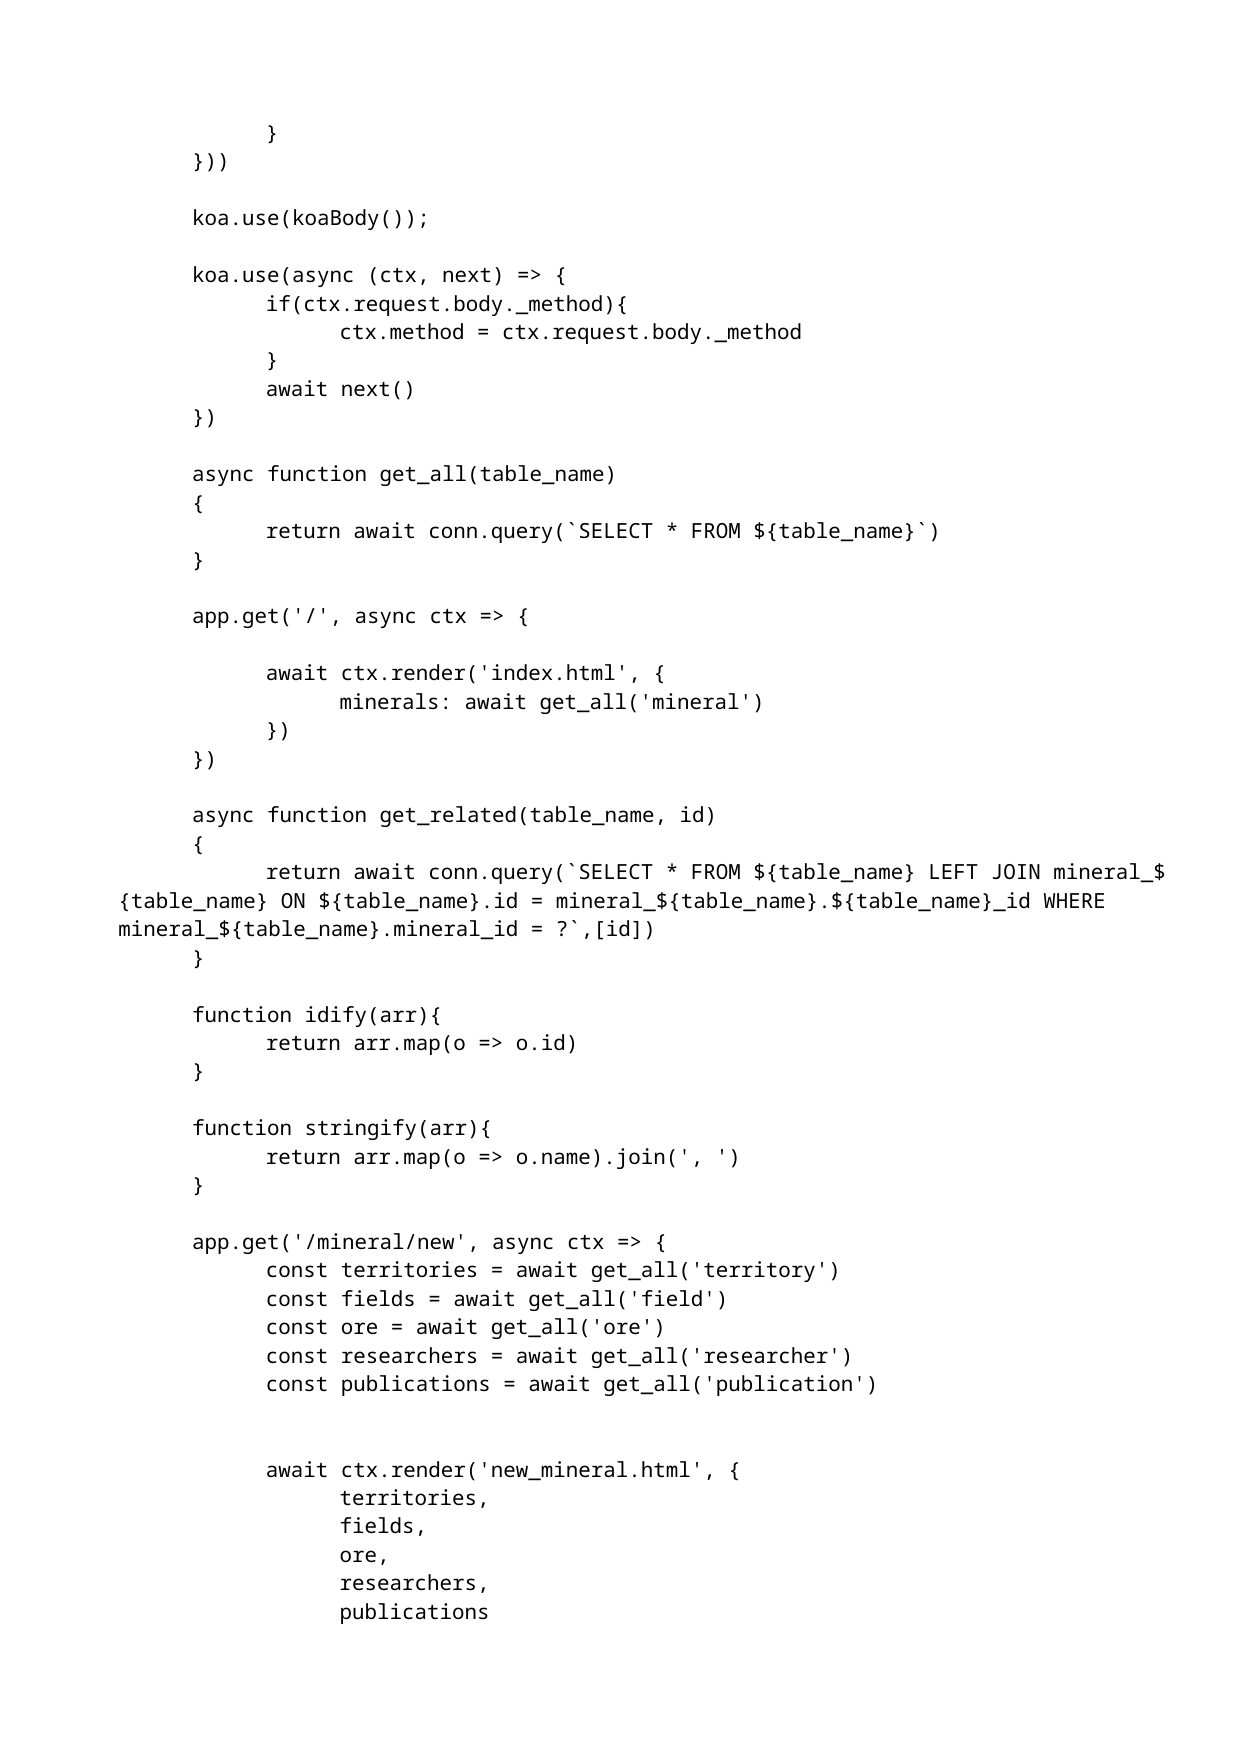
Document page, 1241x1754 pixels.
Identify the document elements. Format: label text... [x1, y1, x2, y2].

text async function get_all(table_name) [118, 459, 1181, 488]
text } [118, 118, 1181, 147]
text const publications = await get_all('publication') [118, 1369, 1181, 1398]
text koa.use(koaBody()); [118, 203, 1181, 232]
text publications [118, 1597, 1181, 1625]
text const territories = await get_all('territory') [118, 1256, 1181, 1284]
text { [118, 829, 1181, 857]
text fields, [118, 1512, 1181, 1540]
text }) [118, 715, 1181, 744]
text koa.use(async (ctx, next) => { [118, 260, 1181, 289]
text }) [118, 402, 1181, 431]
text app.get('/', async ctx => { [118, 602, 1181, 630]
text return await conn.query(`SELECT * FROM ${table_name} LEFT JOIN mineral_${table_name} ON ${table_name}.id = mineral_${table_name}.${table_name}_id WHERE mineral_${table_name}.mineral_id = ?`,[id]) [118, 857, 1181, 943]
text const fields = await get_all('field') [118, 1284, 1181, 1312]
text } [118, 545, 1181, 573]
text return arr.map(o => o.id) [118, 1028, 1181, 1057]
text } [118, 943, 1181, 971]
text ctx.method = ctx.request.body._method [118, 317, 1181, 346]
text ore, [118, 1540, 1181, 1568]
text researchers, [118, 1568, 1181, 1597]
text territories, [118, 1483, 1181, 1512]
text await ctx.render('new_mineral.html', { [118, 1455, 1181, 1483]
text await ctx.render('index.html', { [118, 658, 1181, 687]
text minerals: await get_all('mineral') [118, 687, 1181, 715]
text } [118, 1057, 1181, 1085]
text return await conn.query(`SELECT * FROM ${table_name}`) [118, 516, 1181, 545]
text })) [118, 147, 1181, 175]
text function idify(arr){ [118, 1000, 1181, 1028]
text } [118, 346, 1181, 374]
text if(ctx.request.body._method){ [118, 289, 1181, 317]
text }) [118, 744, 1181, 772]
text const ore = await get_all('ore') [118, 1312, 1181, 1341]
text app.get('/mineral/new', async ctx => { [118, 1227, 1181, 1256]
text { [118, 488, 1181, 516]
text function stringify(arr){ [118, 1113, 1181, 1142]
text } [118, 1170, 1181, 1199]
text async function get_related(table_name, id) [118, 801, 1181, 829]
text await next() [118, 374, 1181, 402]
text return arr.map(o => o.name).join(', ') [118, 1142, 1181, 1170]
text const researchers = await get_all('researcher') [118, 1341, 1181, 1369]
